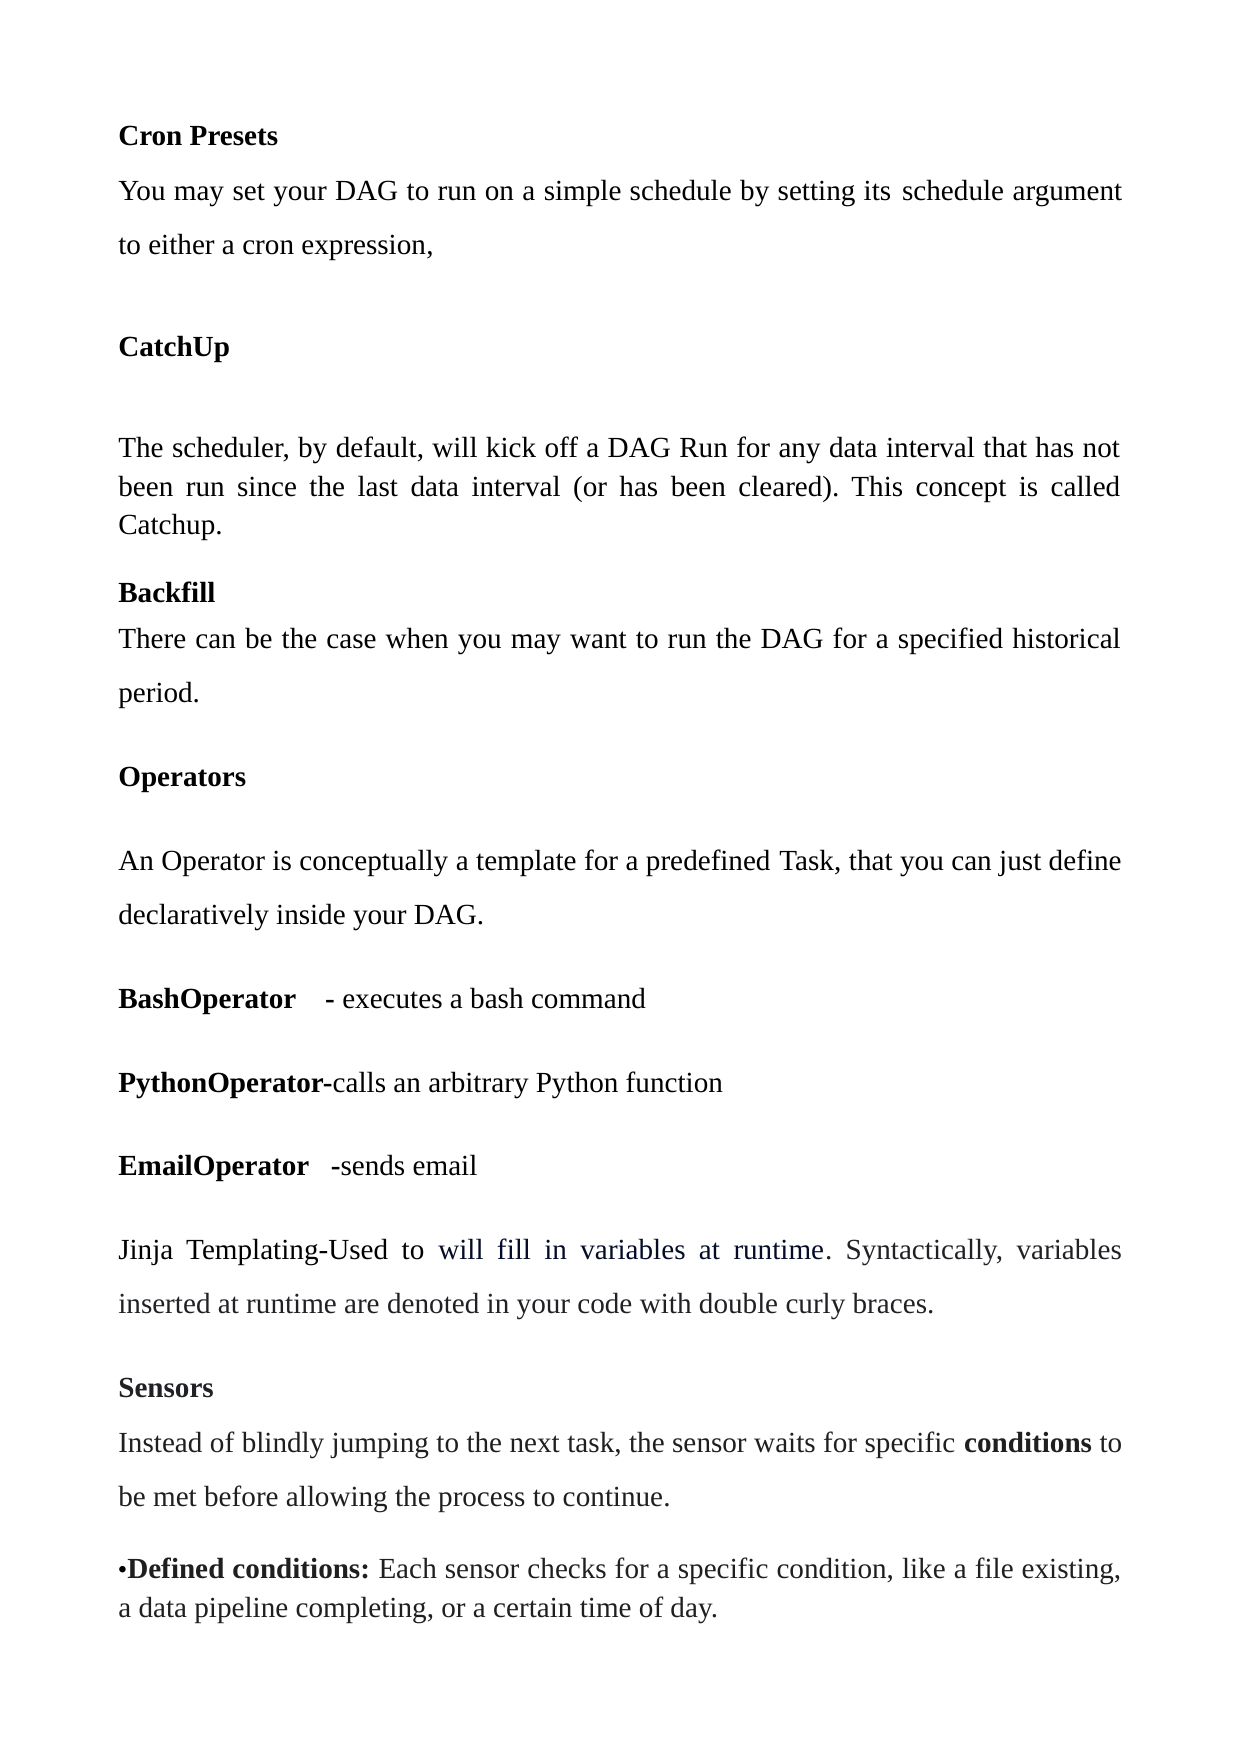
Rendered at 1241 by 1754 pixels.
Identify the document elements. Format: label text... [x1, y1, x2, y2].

text The scheduler, by default, will kick off a DAG Run for any data interval that has not been run since the last data interval (or has been cleared). This concept is called Catchup. [118, 430, 1122, 541]
text CatchUp [118, 329, 1122, 362]
text Jinja Templating-Used to will fill in variables at runtime. Syntactically, variables inserted at runtime are denoted in your code with double curly braces. [118, 1232, 1122, 1320]
text There can be the case when you may want to run the DAG for a specified historical period. [118, 621, 1122, 709]
text Sensors [118, 1370, 1122, 1404]
list Defined conditions: Each sensor checks for a specific condition, like a file existing, a data pipeline completing, or a certain time of day. [118, 1551, 1122, 1623]
text PythonOperator-calls an arbitrary Python function [118, 1065, 1122, 1098]
subtitle Operators [118, 759, 1122, 793]
text You may set your DAG to run on a simple schedule by setting its schedule argument to either a cron expression, [118, 173, 1122, 261]
text Instead of blindly jumping to the next task, the sensor waits for specific conditions to be met before allowing the process to continue. [118, 1425, 1122, 1513]
text EmailOperator -sends email [118, 1148, 1122, 1182]
text BashOperator - executes a bash command [118, 981, 1122, 1015]
subtitle An Operator is conceptually a template for a predefined Task, that you can just define declaratively inside your DAG. [118, 843, 1122, 931]
subtitle Backfill [118, 575, 1122, 608]
subtitle Cron Presets [118, 118, 1122, 152]
